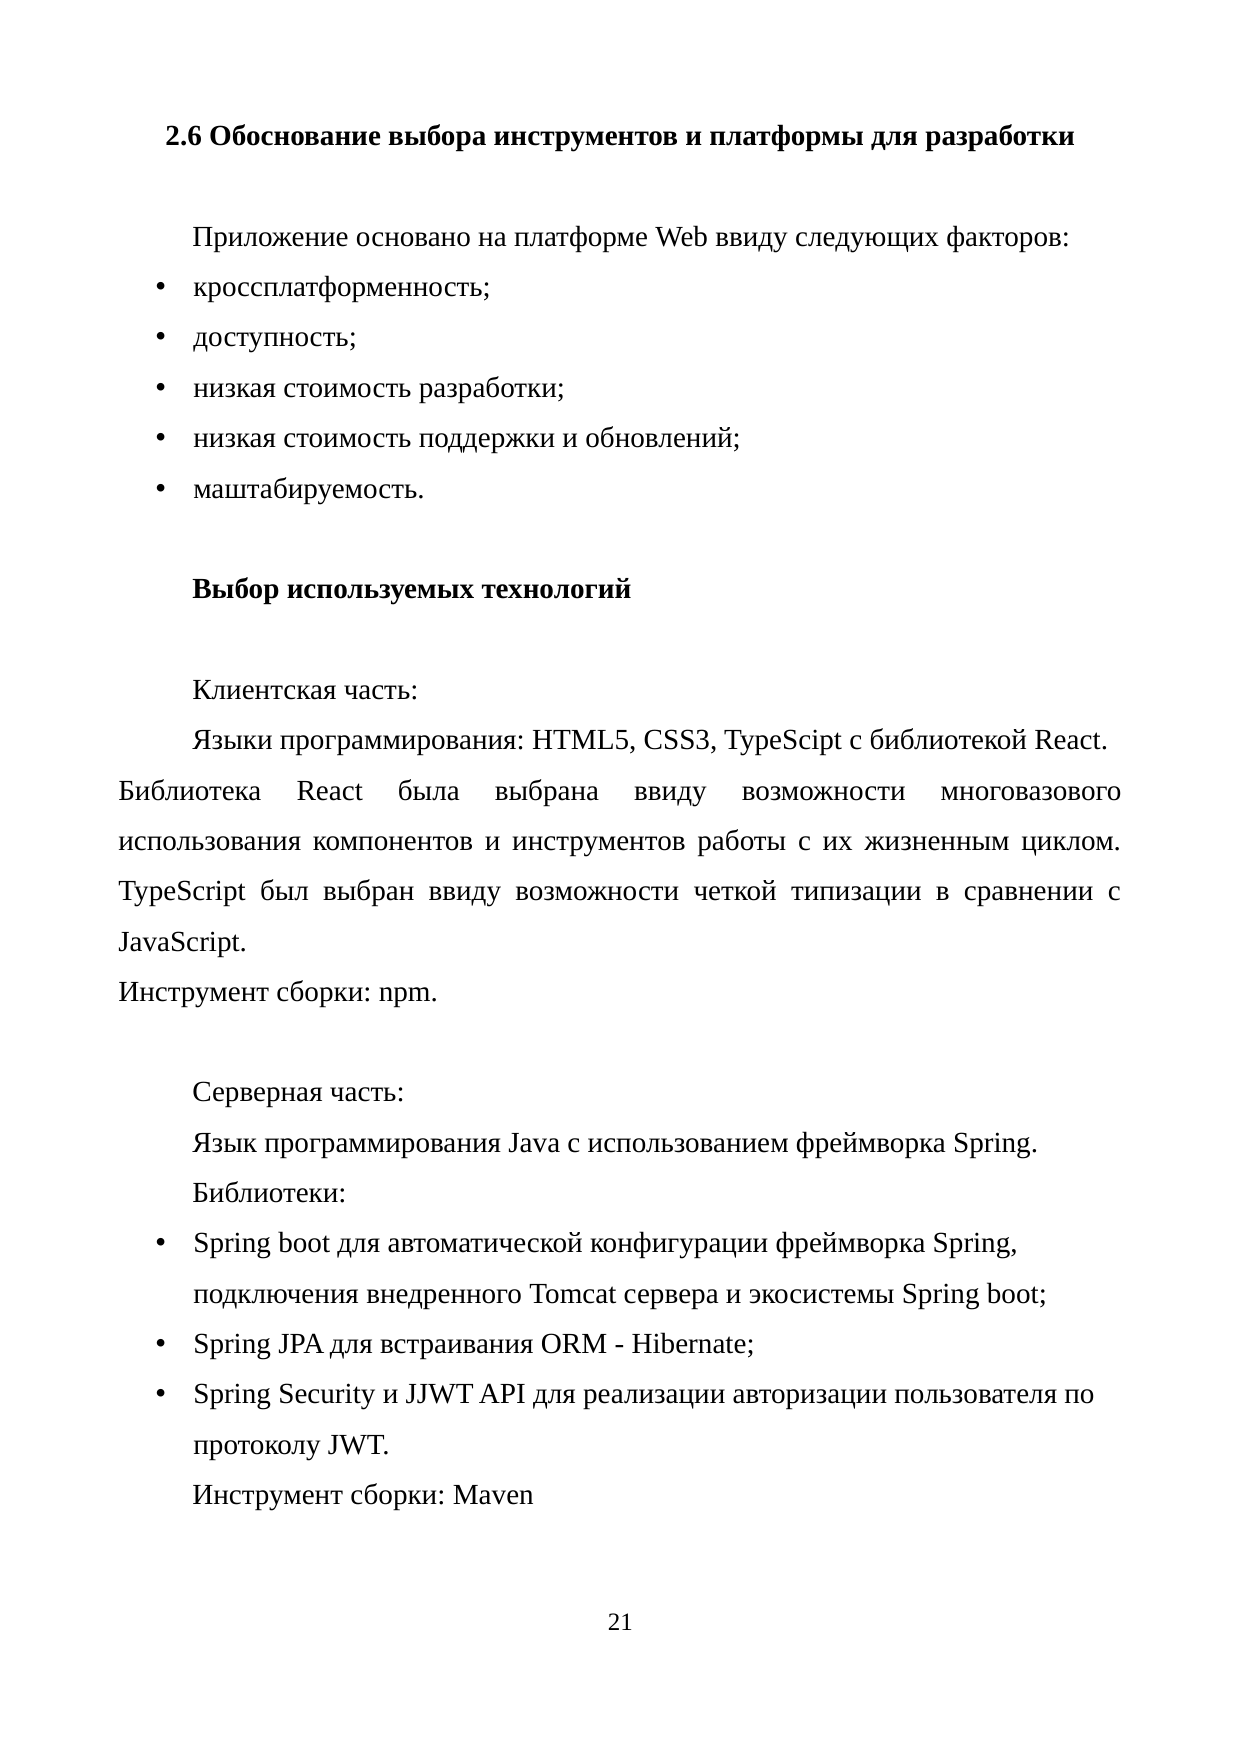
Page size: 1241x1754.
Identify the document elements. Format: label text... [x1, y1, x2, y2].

list низкая стоимость поддержки и обновлений; [156, 420, 1122, 454]
list Spring boot для автоматической конфигурации фреймворка Spring, подключения внедренного Tomcat сервера и экосистемы Spring boot; [156, 1226, 1122, 1309]
text Приложение основано на платформе Web ввиду следующих факторов: [118, 219, 1122, 252]
list низкая стоимость разработки; [156, 370, 1122, 403]
list Spring JPA для встраивания ORM - Hibernate; [156, 1326, 1122, 1360]
list кроссплатформенность; [156, 269, 1122, 303]
text 2.6 Обоснование выбора инструментов и платформы для разработки [118, 118, 1122, 152]
text Выбор используемых технологий [118, 571, 1122, 605]
text Язык программирования Java с использованием фреймворка Spring. [118, 1125, 1122, 1158]
text Языки программирования: HTML5, CSS3, TypeScipt с библиотекой React. [118, 722, 1122, 756]
list Spring Security и JJWT API для реализации авторизации пользователя по протоколу JWT. [156, 1377, 1122, 1461]
text Клиентская часть: [118, 672, 1122, 706]
text Инструмент сборки: npm. [118, 974, 1122, 1007]
text Библиотеки: [118, 1175, 1122, 1209]
list доступность; [156, 319, 1122, 353]
list маштабируемость. [156, 471, 1122, 504]
text Инструмент сборки: Maven [118, 1477, 1122, 1511]
text Библиотека React была выбрана ввиду возможности многовазового использования компонентов и инструментов работы с их жизненным циклом. TypeScript был выбран ввиду возможности четкой типизации в сравнении с JavaScript. [118, 773, 1122, 957]
text Серверная часть: [118, 1074, 1122, 1108]
